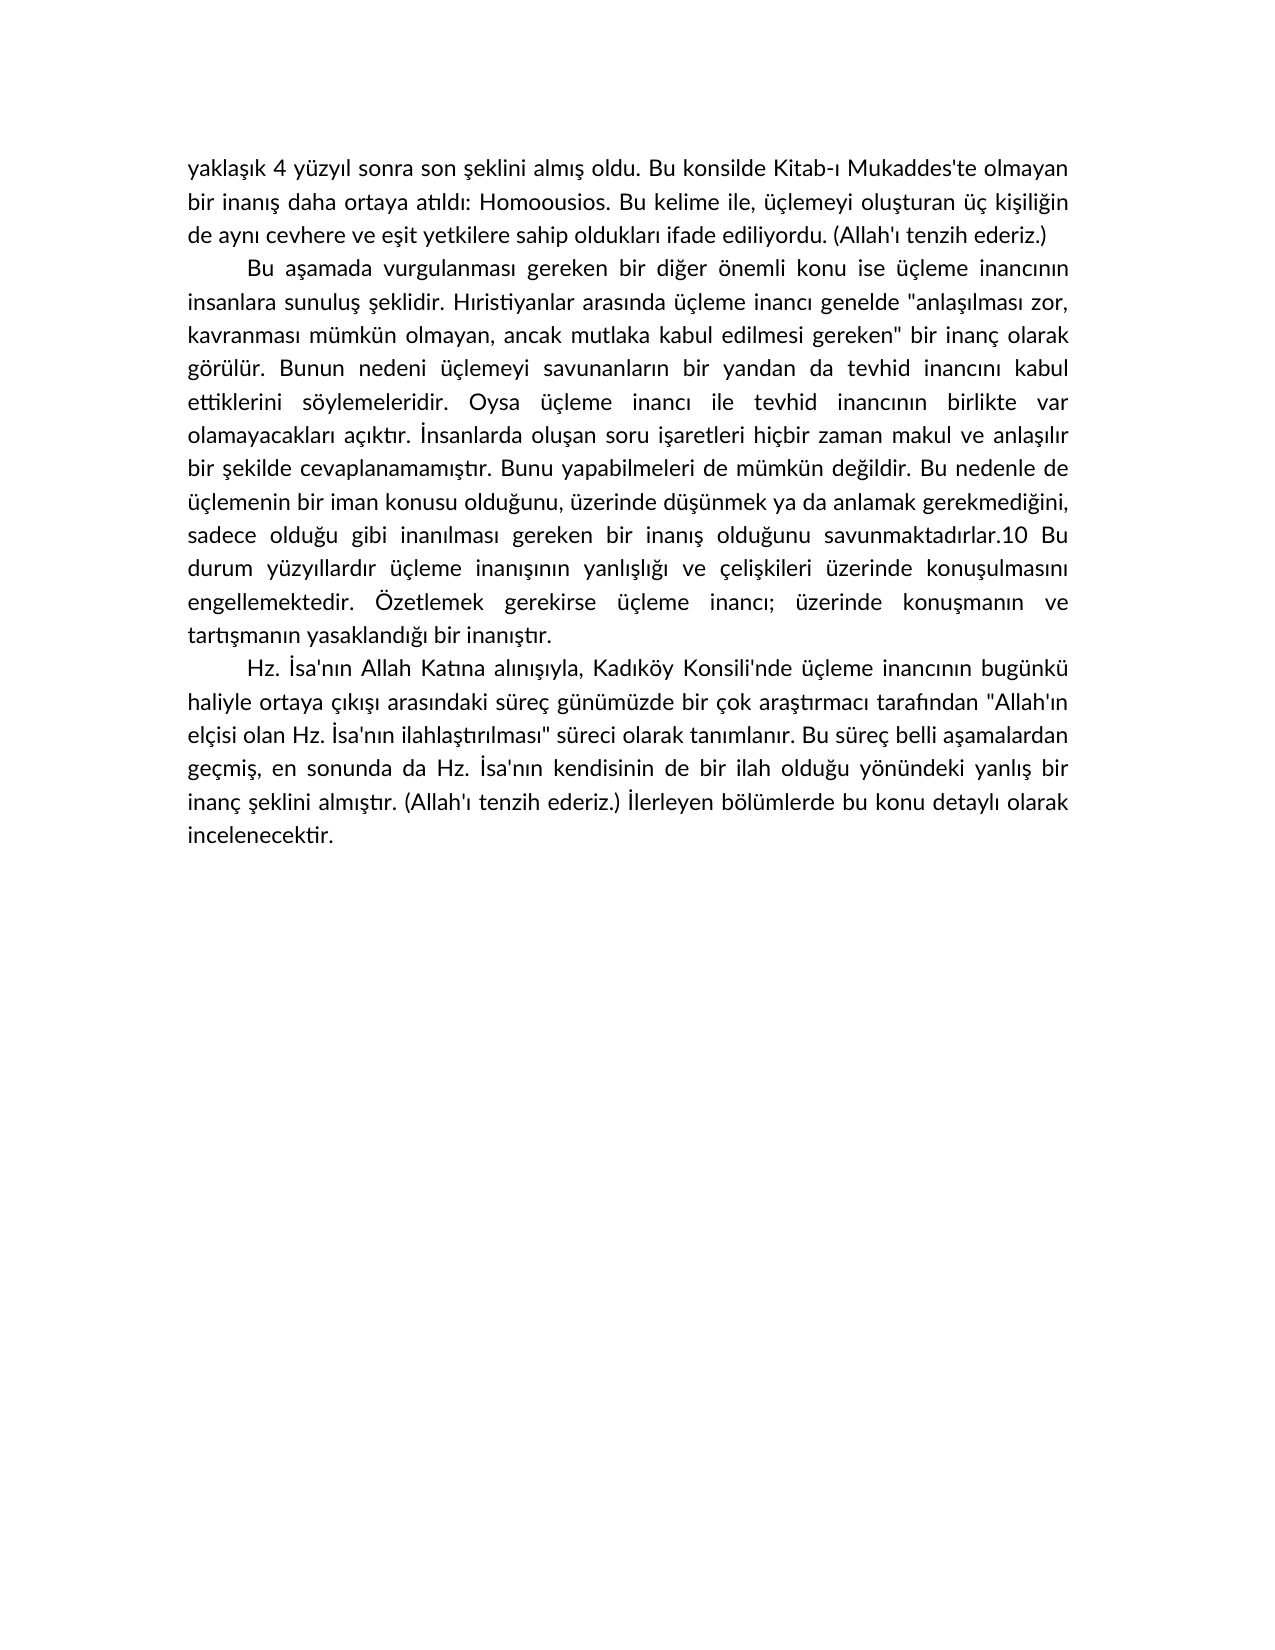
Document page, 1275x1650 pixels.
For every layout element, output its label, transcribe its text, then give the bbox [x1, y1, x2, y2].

text Hz. İsa'nın Allah Katına alınışıyla, Kadıköy Konsili'nde üçleme inancının bugünkü haliyle ortaya çıkışı arasındaki süreç günümüzde bir çok araştırmacı tarafından "Allah'ın elçisi olan Hz. İsa'nın ilahlaştırılması" süreci olarak tanımlanır. Bu süreç belli aşamalardan geçmiş, en sonunda da Hz. İsa'nın kendisinin de bir ilah olduğu yönündeki yanlış bir inanç şeklini almıştır. (Allah'ı tenzih ederiz.) İlerleyen bölümlerde bu konu detaylı olarak incelenecektir. [187, 650, 1070, 850]
text yaklaşık 4 yüzyıl sonra son şeklini almış oldu. Bu konsilde Kitab-ı Mukaddes'te olmayan bir inanış daha ortaya atıldı: Homoousios. Bu kelime ile, üçlemeyi oluşturan üç kişiliğin de aynı cevhere ve eşit yetkilere sahip oldukları ifade ediliyordu. (Allah'ı tenzih ederiz.) [187, 150, 1070, 250]
text Bu aşamada vurgulanması gereken bir diğer önemli konu ise üçleme inancının insanlara sunuluş şeklidir. Hıristiyanlar arasında üçleme inancı genelde "anlaşılması zor, kavranması mümkün olmayan, ancak mutlaka kabul edilmesi gereken" bir inanç olarak görülür. Bunun nedeni üçlemeyi savunanların bir yandan da tevhid inancını kabul ettiklerini söylemeleridir. Oysa üçleme inancı ile tevhid inancının birlikte var olamayacakları açıktır. İnsanlarda oluşan soru işaretleri hiçbir zaman makul ve anlaşılır bir şekilde cevaplanamamıştır. Bunu yapabilmeleri de mümkün değildir. Bu nedenle de üçlemenin bir iman konusu olduğunu, üzerinde düşünmek ya da anlamak gerekmediğini, sadece olduğu gibi inanılması gereken bir inanış olduğunu savunmaktadırlar.10 Bu durum yüzyıllardır üçleme inanışının yanlışlığı ve çelişkileri üzerinde konuşulmasını engellemektedir. Özetlemek gerekirse üçleme inancı; üzerinde konuşmanın ve tartışmanın yasaklandığı bir inanıştır. [187, 250, 1070, 650]
